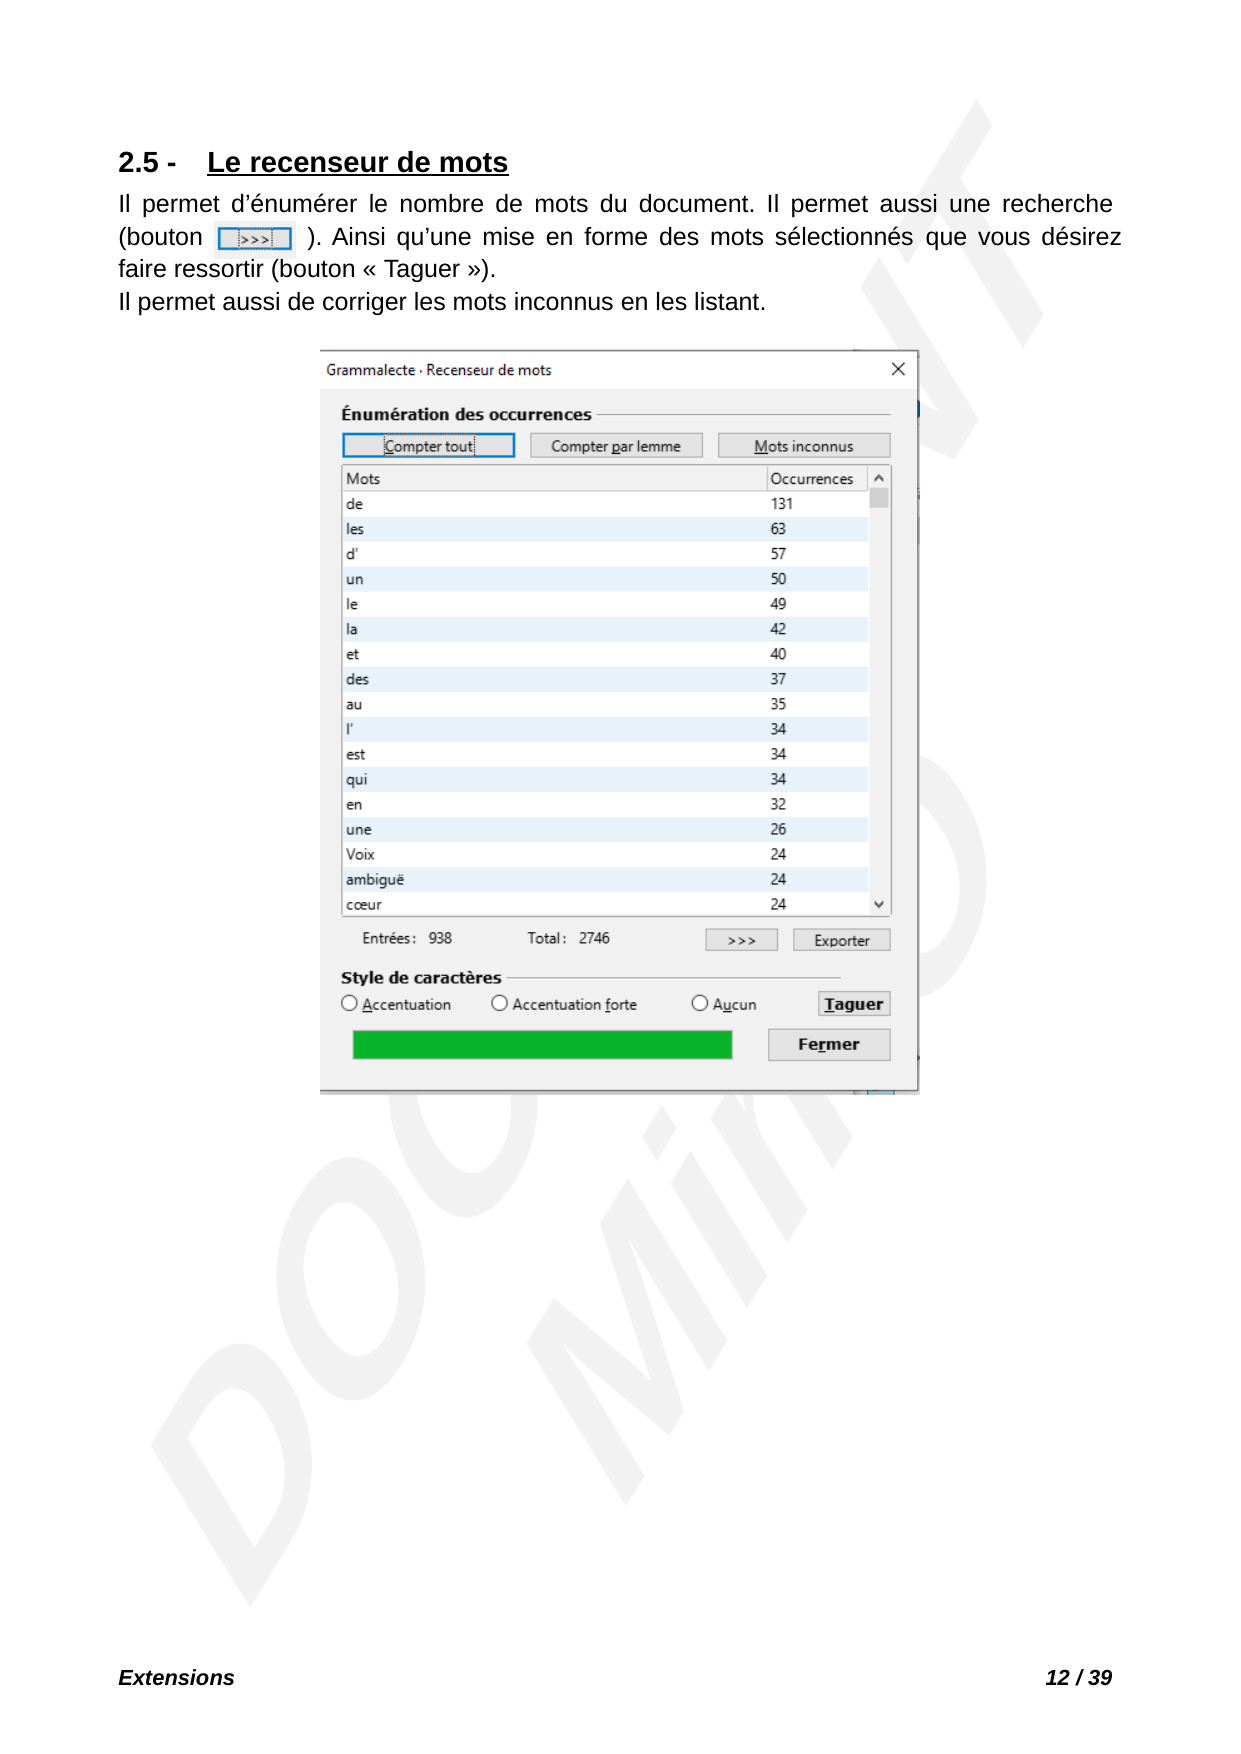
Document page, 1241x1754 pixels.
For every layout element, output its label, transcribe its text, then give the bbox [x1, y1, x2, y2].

subtitle Le recenseur de mots [118, 146, 1122, 178]
text Il permet d’énumérer le nombre de mots du document. Il permet aussi une recherche (bouton ). Ainsi qu’une mise en forme des mots sélectionnés que vous désirez faire ressortir (bouton « Taguer »). [118, 187, 1122, 284]
text Il permet aussi de corriger les mots inconnus en les listant. [118, 284, 1122, 317]
picture [213, 221, 297, 259]
picture [320, 349, 920, 1095]
